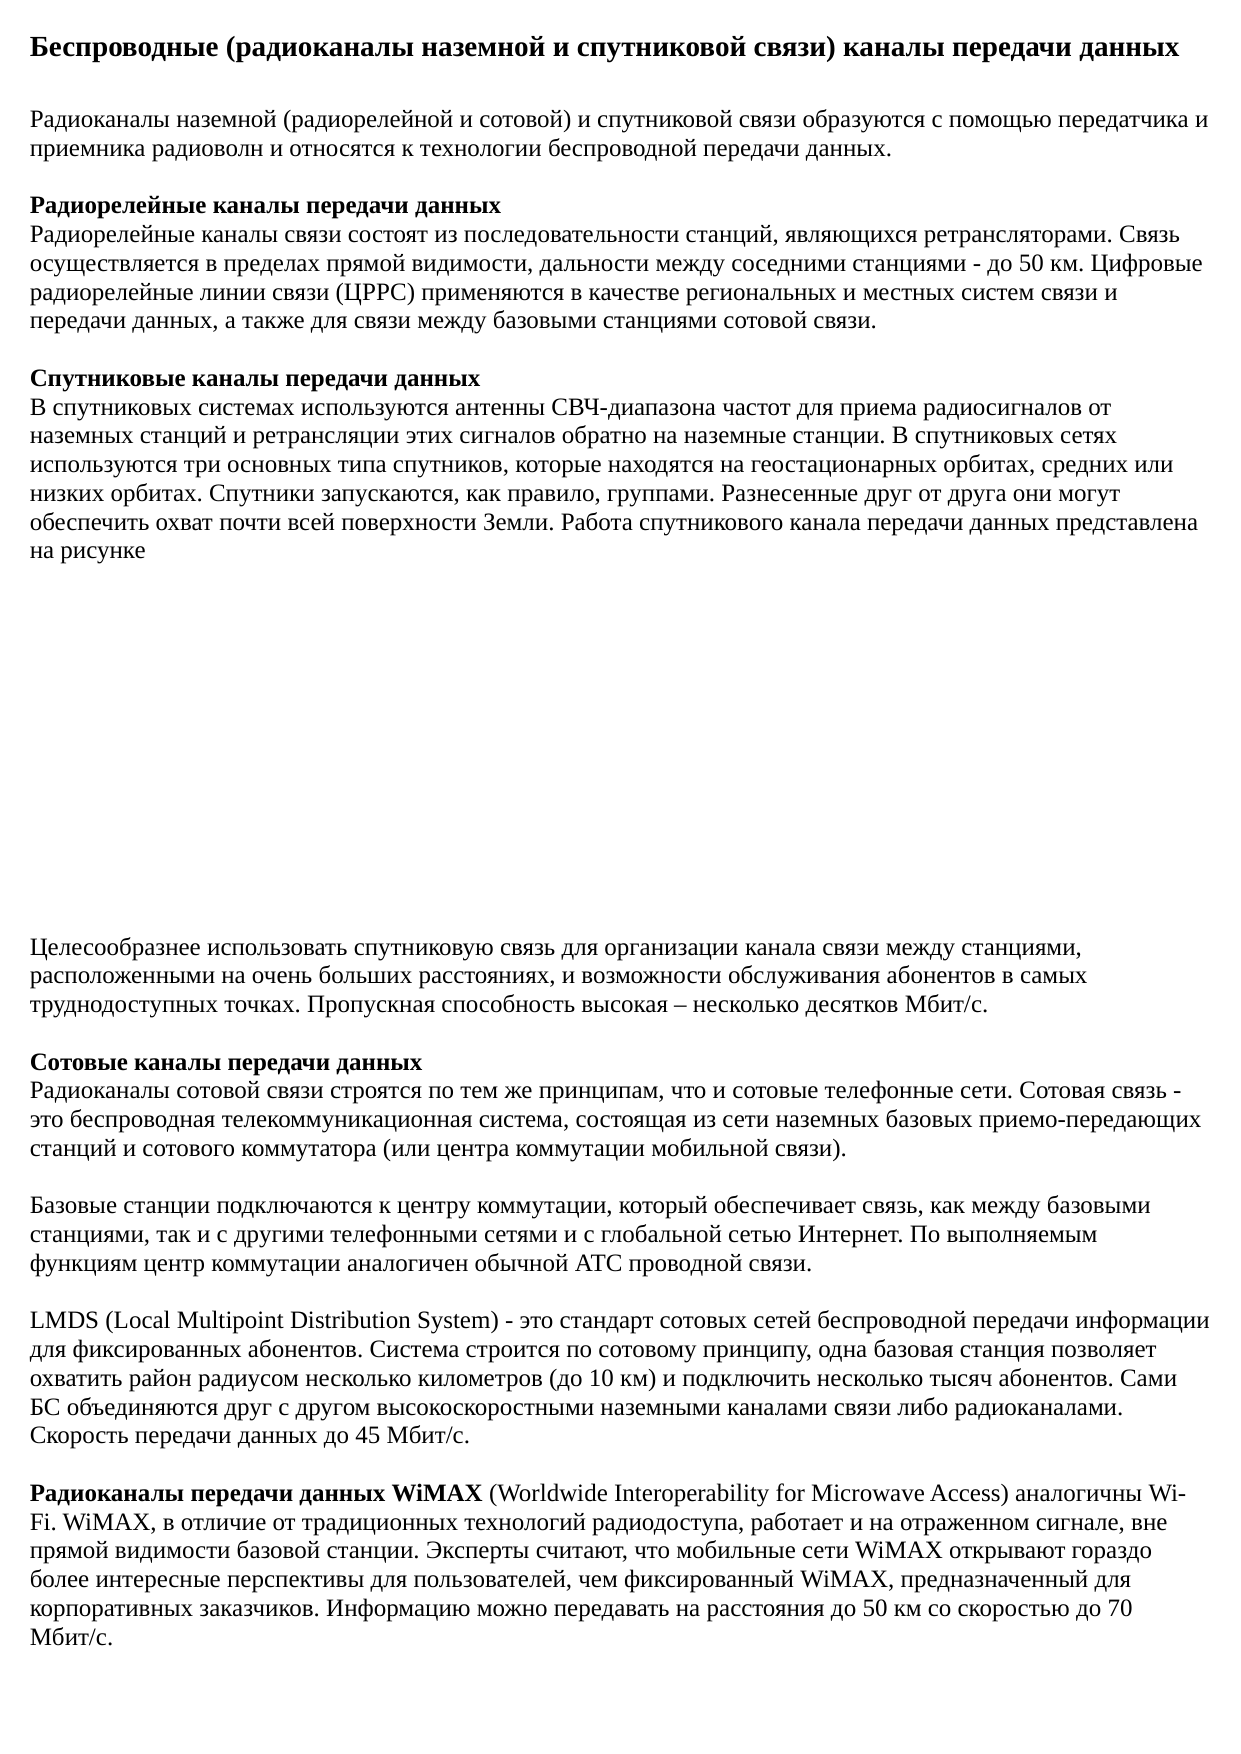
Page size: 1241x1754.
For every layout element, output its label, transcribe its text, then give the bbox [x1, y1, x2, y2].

subtitle Беспроводные (радиоканалы наземной и спутниковой связи) каналы передачи данных [29, 29, 1211, 63]
text Радиоканалы наземной (радиорелейной и сотовой) и спутниковой связи образуются с помощью передатчика и приемника радиоволн и относятся к технологии беспроводной передачи данных. Радиорелейные каналы передачи данных Радиорелейные каналы связи состоят из последовательности станций, являющихся ретрансляторами. Связь осуществляется в пределах прямой видимости, дальности между соседними станциями - до 50 км. Цифровые радиорелейные линии связи (ЦРРС) применяются в качестве региональных и местных систем связи и передачи данных, а также для связи между базовыми станциями сотовой связи. Спутниковые каналы передачи данных В спутниковых системах используются антенны СВЧ-диапазона частот для приема радиосигналов от наземных станций и ретрансляции этих сигналов обратно на наземные станции. В спутниковых сетях используются три основных типа спутников, которые находятся на геостационарных орбитах, средних или низких орбитах. Спутники запускаются, как правило, группами. Разнесенные друг от друга они могут обеспечить охват почти всей поверхности Земли. Работа спутникового канала передачи данных представлена на рисунке [29, 76, 1211, 564]
text Целесообразнее использовать спутниковую связь для организации канала связи между станциями, расположенными на очень больших расстояниях, и возможности обслуживания абонентов в самых труднодоступных точках. Пропускная способность высокая – несколько десятков Мбит/c. Сотовые каналы передачи данных Радиоканалы сотовой связи строятся по тем же принципам, что и сотовые телефонные сети. Сотовая связь - это беспроводная телекоммуникационная система, состоящая из сети наземных базовых приемо-передающих станций и сотового коммутатора (или центра коммутации мобильной связи). Базовые станции подключаются к центру коммутации, который обеспечивает связь, как между базовыми станциями, так и с другими телефонными сетями и с глобальной сетью Интернет. По выполняемым функциям центр коммутации аналогичен обычной АТС проводной связи. LMDS (Local Multipoint Distribution System) - это стандарт сотовых сетей беспроводной передачи информации для фиксированных абонентов. Система строится по сотовому принципу, одна базовая станция позволяет охватить район радиусом несколько километров (до 10 км) и подключить несколько тысяч абонентов. Сами БС объединяются друг с другом высокоскоростными наземными каналами связи либо радиоканалами. Скорость передачи данных до 45 Мбит/c. Радиоканалы передачи данных WiMAX (Worldwide Interoperability for Microwave Access) аналогичны Wi-Fi. WiMAX, в отличие от традиционных технологий радиодоступа, работает и на отраженном сигнале, вне прямой видимости базовой станции. Эксперты считают, что мобильные сети WiMAX открывают гораздо более интересные перспективы для пользователей, чем фиксированный WiMAX, предназначенный для корпоративных заказчиков. Информацию можно передавать на расстояния до 50 км со скоростью до 70 Мбит/с. [29, 903, 1211, 1679]
